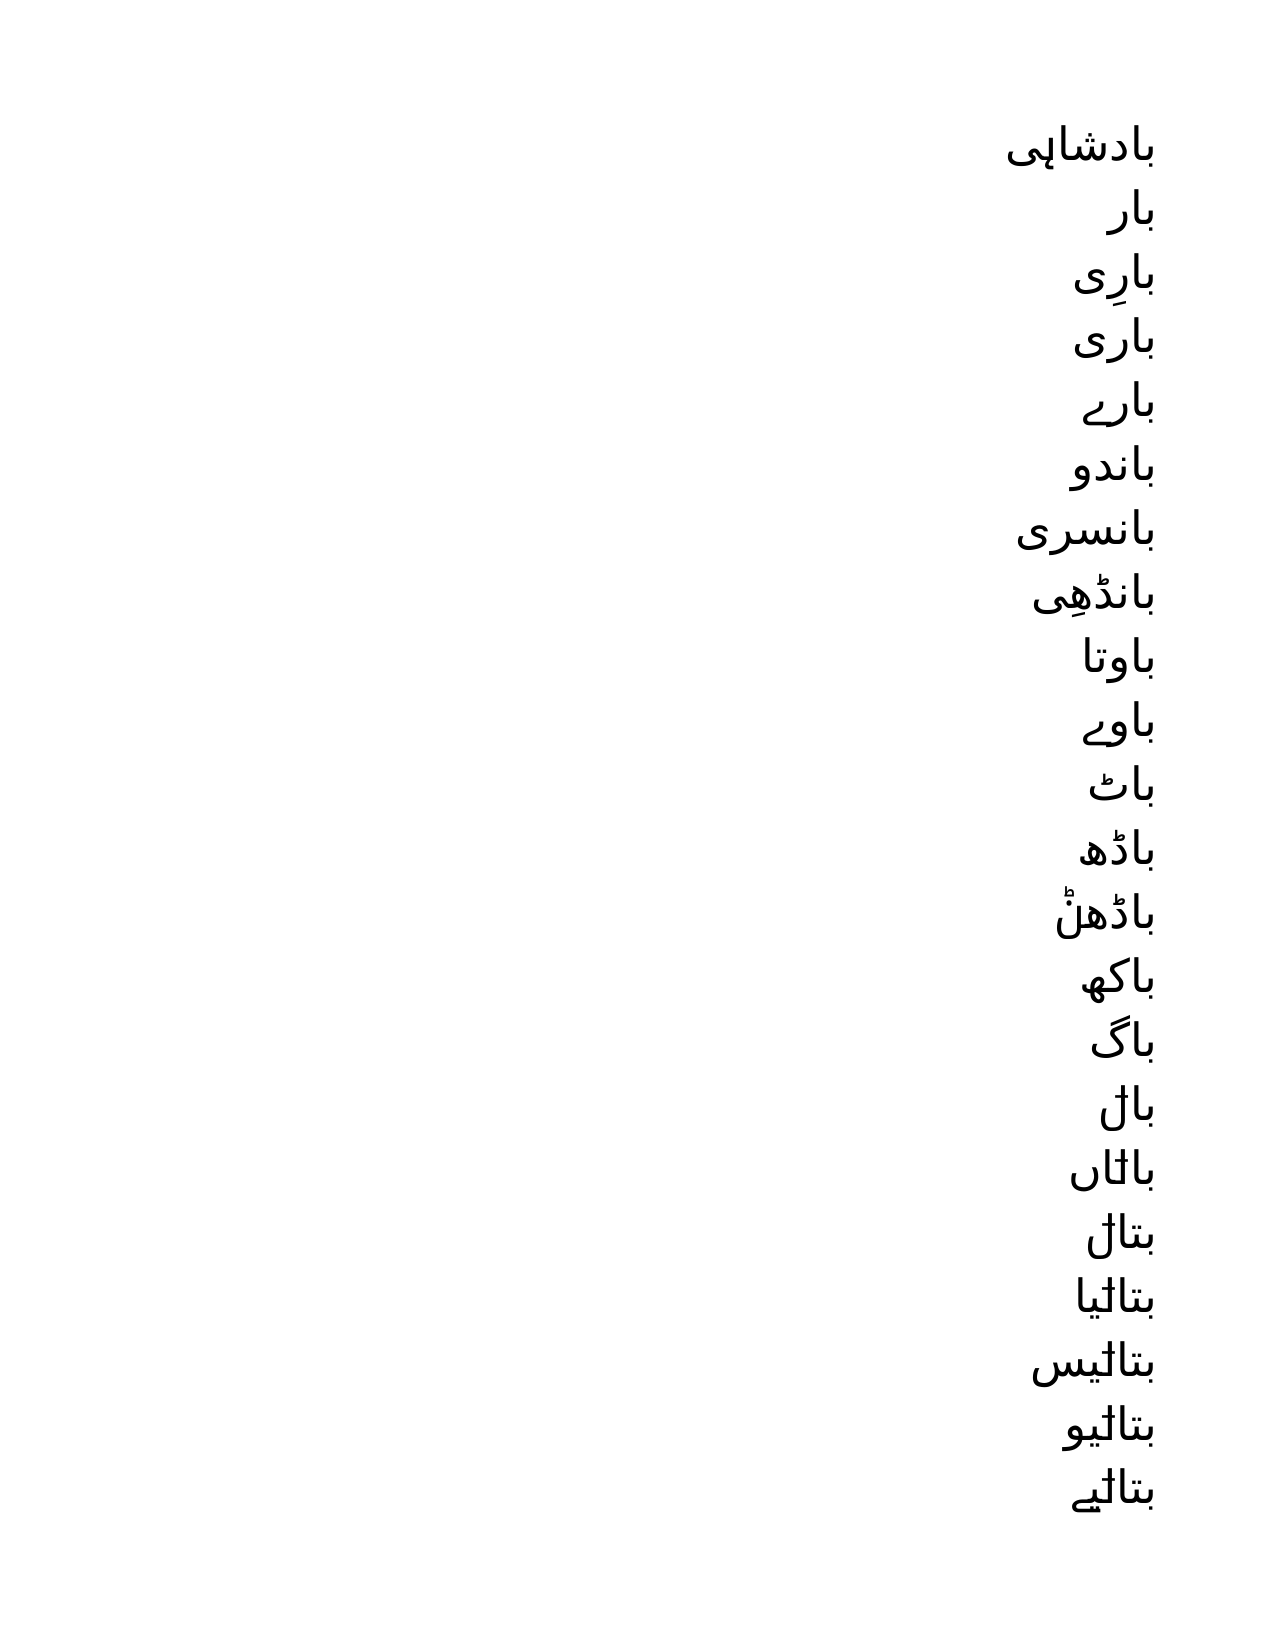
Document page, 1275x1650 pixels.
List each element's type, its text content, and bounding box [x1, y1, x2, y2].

text بتاݪیس [118, 1333, 1157, 1387]
text بتاݪ [118, 1205, 1157, 1259]
text بار [118, 182, 1157, 235]
text باڈھ [118, 822, 1157, 875]
text بتاݪیا [118, 1269, 1157, 1323]
text بارے [118, 374, 1157, 427]
text باری [118, 310, 1157, 363]
text باڈھݨ [118, 886, 1157, 939]
text باگ [118, 1013, 1157, 1067]
text باوتا [118, 630, 1157, 683]
text باٹ [118, 758, 1157, 811]
text بانسری [118, 502, 1157, 555]
text بتاݪیے [118, 1461, 1157, 1514]
text بارِی [118, 246, 1157, 299]
text بانڈھِی [118, 566, 1157, 619]
text باوے [118, 694, 1157, 747]
text باندو [118, 438, 1157, 491]
text بتاݪیو [118, 1397, 1157, 1451]
text باݪ [118, 1077, 1157, 1131]
text باݪاں [118, 1141, 1157, 1195]
text باکھ [118, 949, 1157, 1003]
text بادشاہی [118, 118, 1157, 171]
